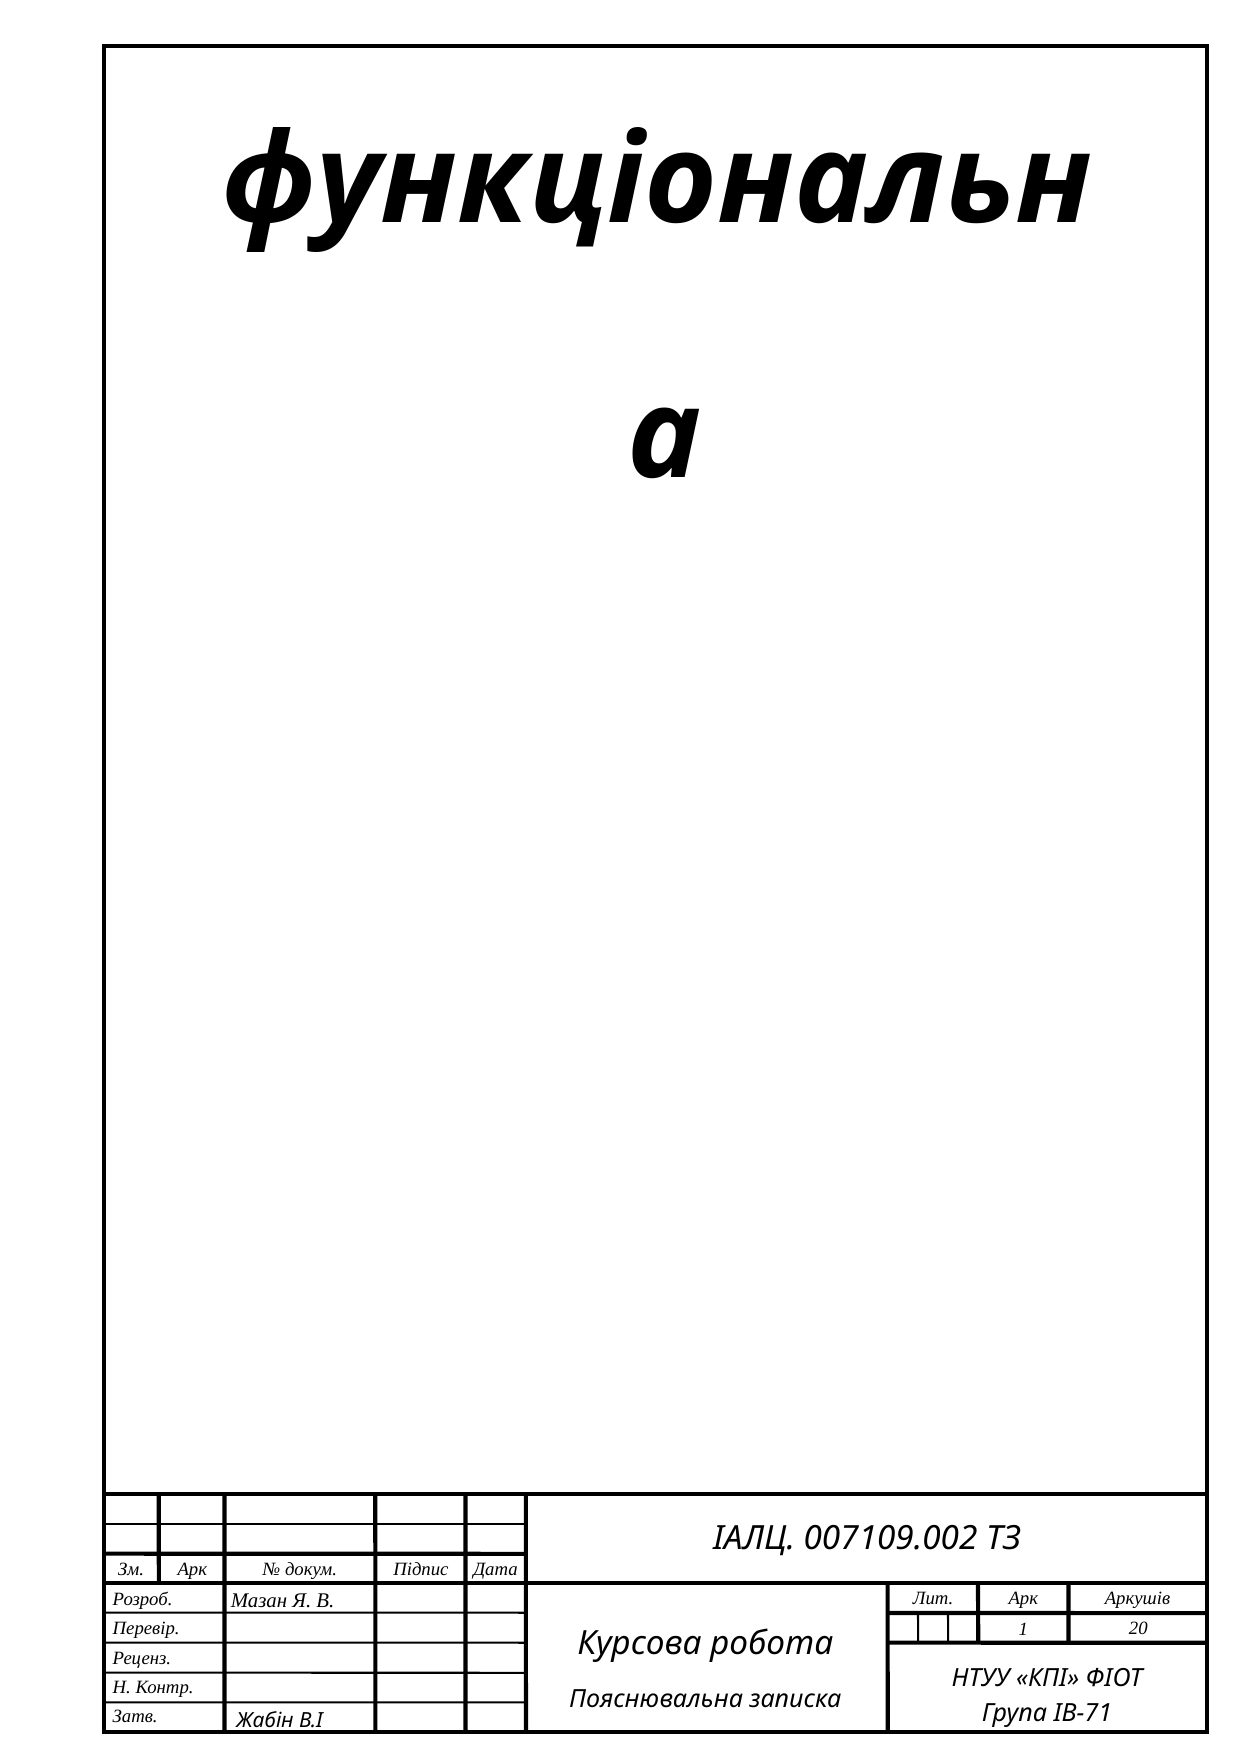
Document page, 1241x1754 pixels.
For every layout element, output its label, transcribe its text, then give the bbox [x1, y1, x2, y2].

text функціональна [213, 88, 1116, 514]
